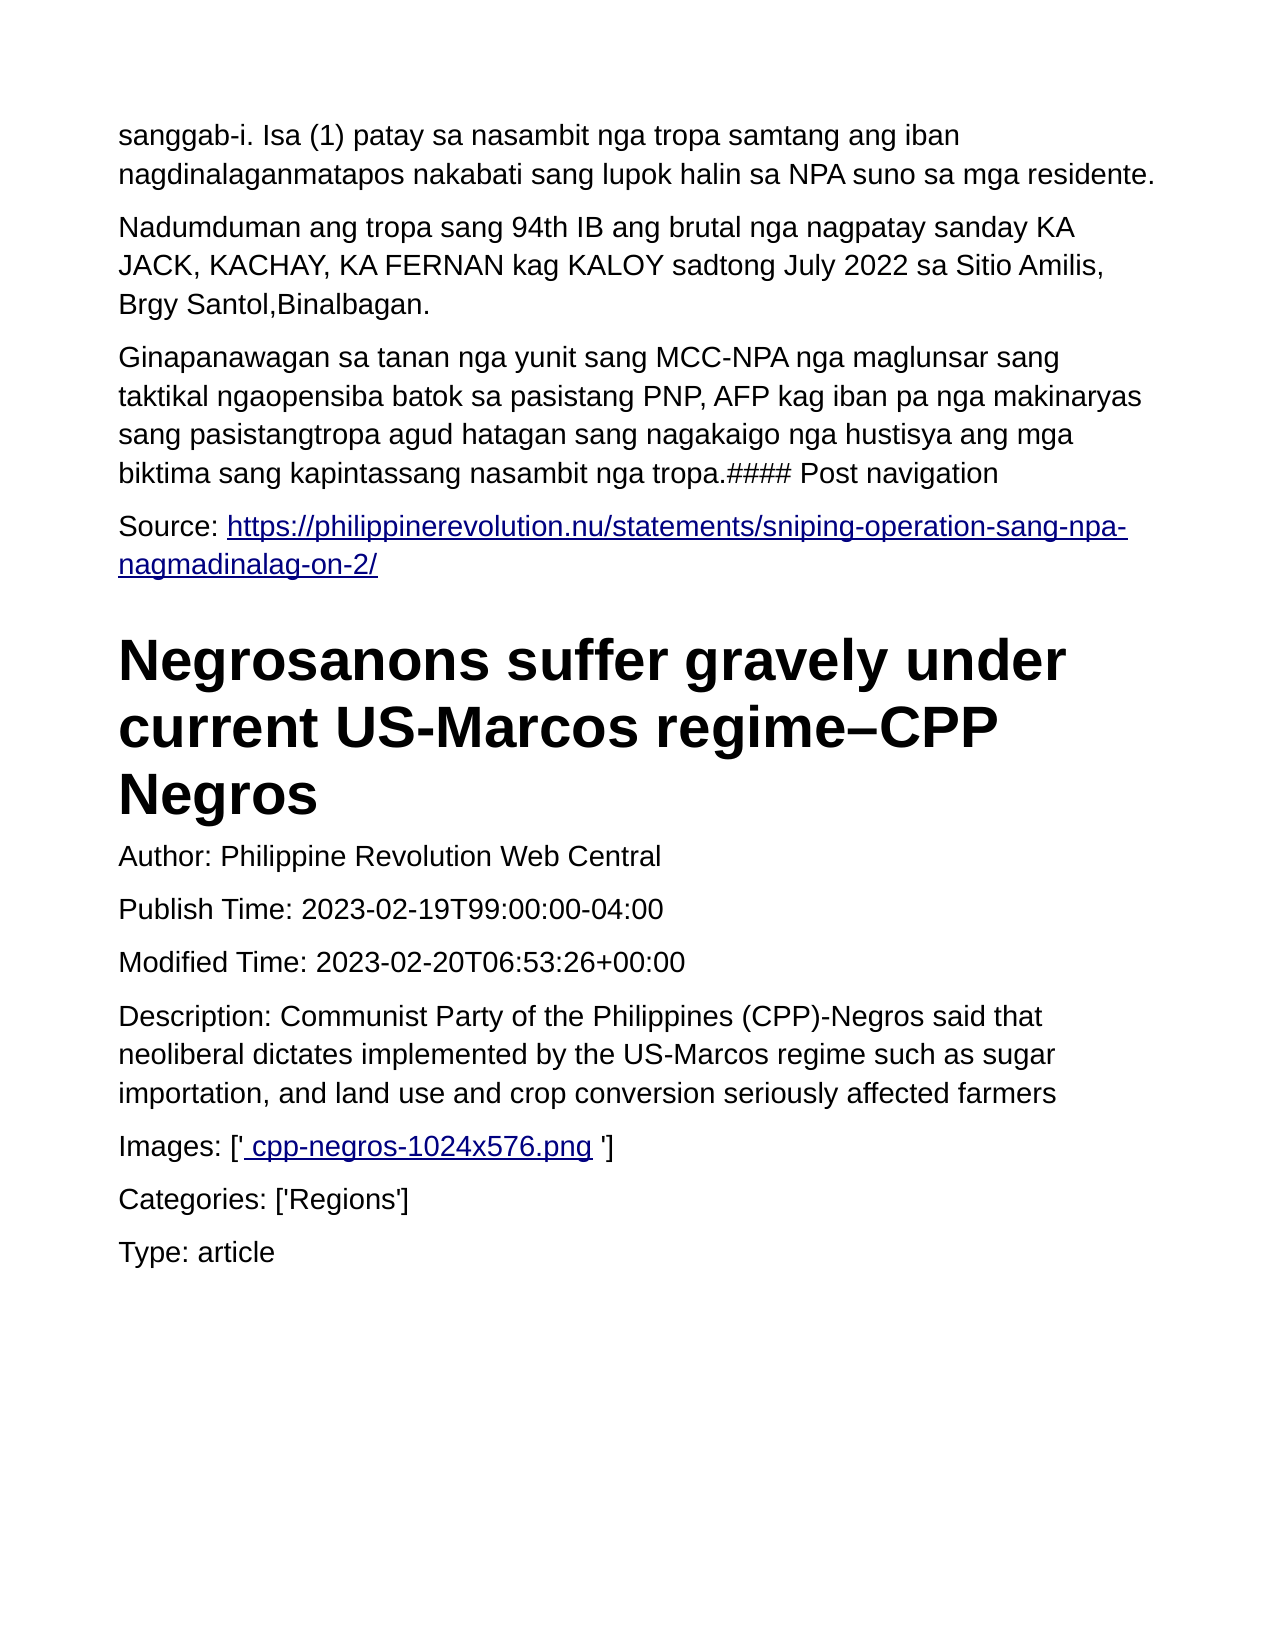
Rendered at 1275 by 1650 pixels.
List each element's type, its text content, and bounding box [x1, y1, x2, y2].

text Categories: ['Regions'] [118, 1182, 1157, 1215]
subtitle Negrosanons suffer gravely under current US-Marcos regime–CPP Negros [118, 625, 1157, 827]
text Source: https://philippinerevolution.nu/statements/sniping-operation-sang-npa-nagmadinalag-on-2/ [118, 509, 1157, 581]
text Ginapanawagan sa tanan nga yunit sang MCC-NPA nga maglunsar sang taktikal ngaopensiba batok sa pasistang PNP, AFP kag iban pa nga makinaryas sang pasistangtropa agud hatagan sang nagakaigo nga hustisya ang mga biktima sang kapintassang nasambit nga tropa.#### Post navigation [118, 340, 1157, 489]
text Modified Time: 2023-02-20T06:53:26+00:00 [118, 945, 1157, 979]
text sanggab-i. Isa (1) patay sa nasambit nga tropa samtang ang iban nagdinalaganmatapos nakabati sang lupok halin sa NPA suno sa mga residente. [118, 118, 1157, 190]
text Images: [' cpp-negros-1024x576.png '] [118, 1129, 1157, 1162]
text Nadumduman ang tropa sang 94th IB ang brutal nga nagpatay sanday KA JACK, KACHAY, KA FERNAN kag KALOY sadtong July 2022 sa Sitio Amilis, Brgy Santol,Binalbagan. [118, 210, 1157, 320]
text Description: Communist Party of the Philippines (CPP)-Negros said that neoliberal dictates implemented by the US-Marcos regime such as sugar importation, and land use and crop conversion seriously affected farmers [118, 998, 1157, 1109]
text Author: Philippine Revolution Web Central [118, 839, 1157, 873]
text Type: article [118, 1235, 1157, 1268]
text Publish Time: 2023-02-19T99:00:00-04:00 [118, 892, 1157, 926]
